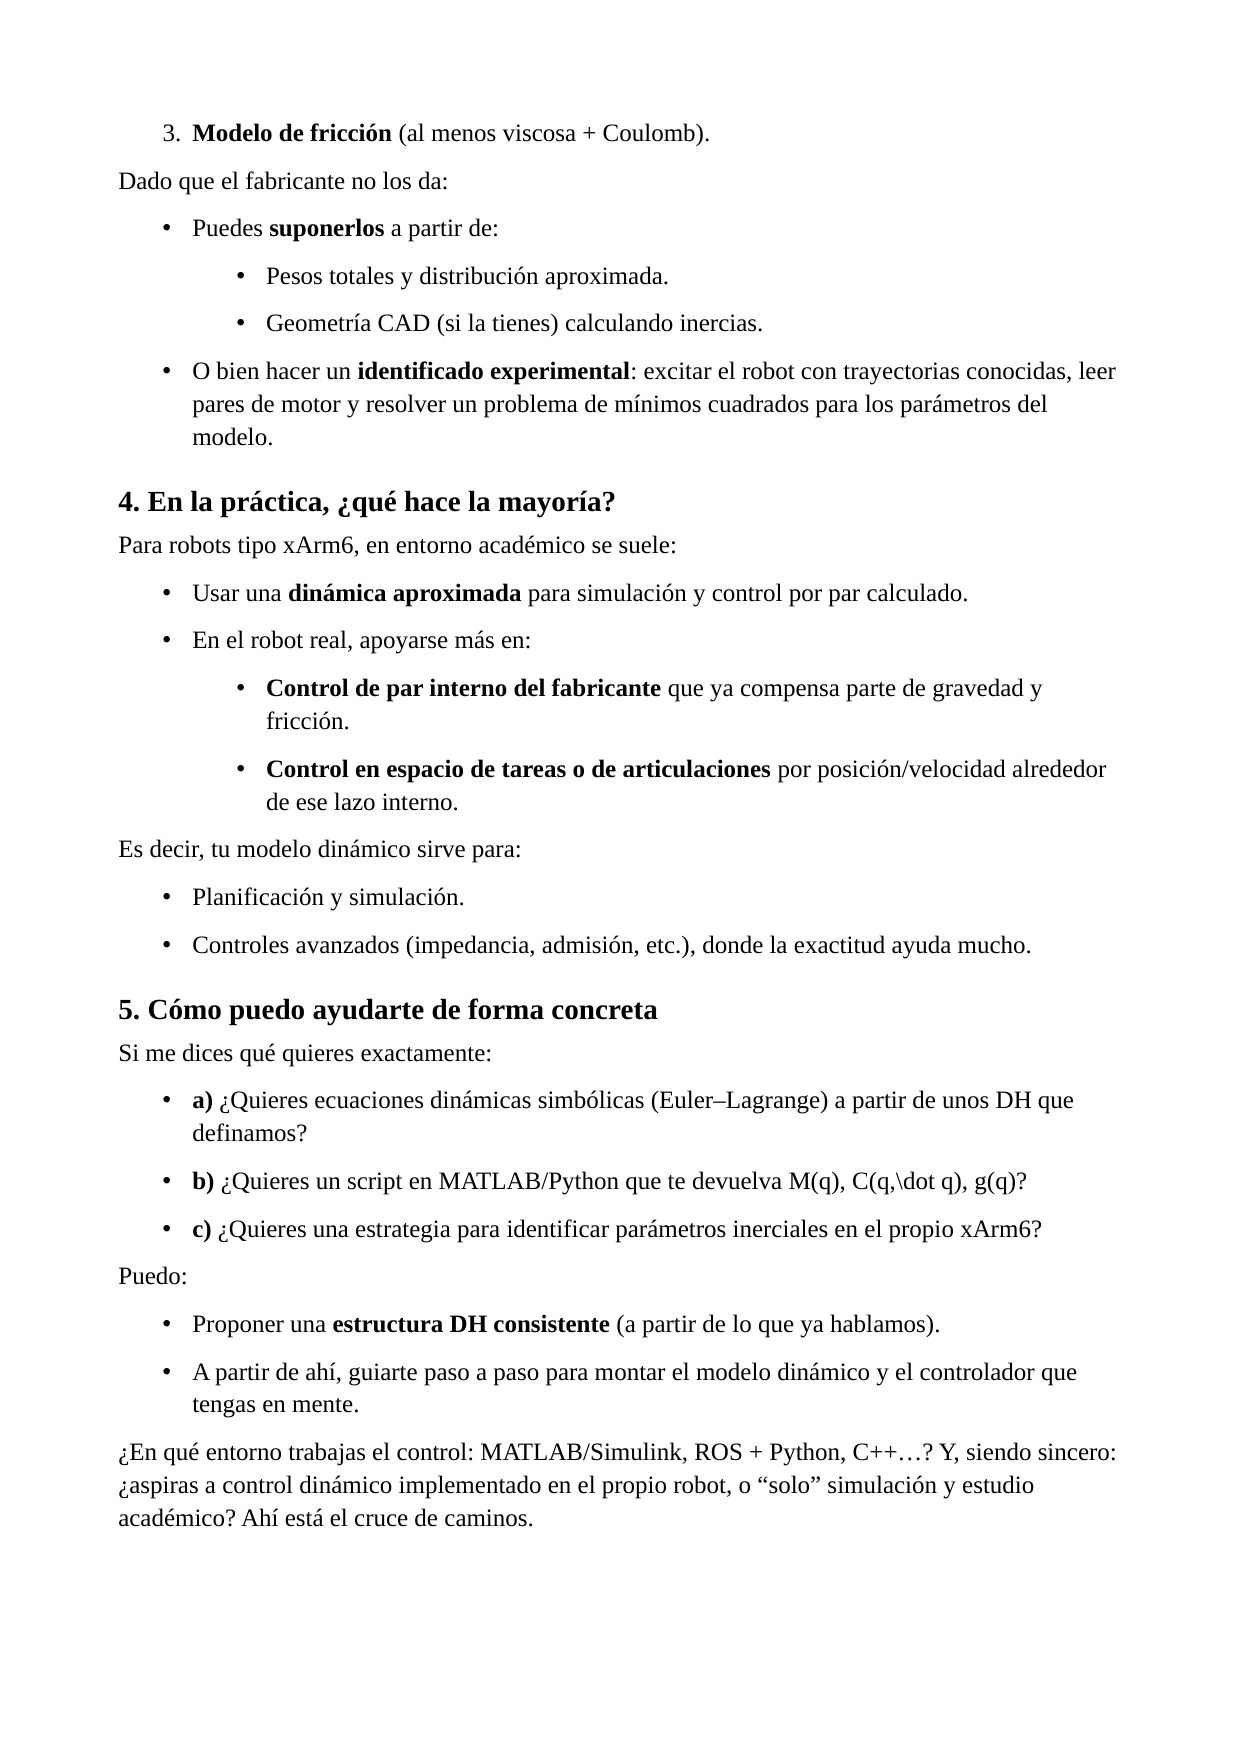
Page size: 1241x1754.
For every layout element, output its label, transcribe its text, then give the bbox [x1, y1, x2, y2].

list O bien hacer un identificado experimental: excitar el robot con trayectorias conocidas, leer pares de motor y resolver un problema de mínimos cuadrados para los parámetros del modelo. [162, 356, 1122, 451]
text Dado que el fabricante no los da: [118, 166, 1122, 194]
list A partir de ahí, guiarte paso a paso para montar el modelo dinámico y el controlador que tengas en mente. [162, 1357, 1122, 1418]
list Planificación y simulación. [162, 882, 1122, 911]
list Pesos totales y distribución aproximada. [236, 261, 1122, 290]
text Si me dices qué quieres exactamente: [118, 1038, 1122, 1067]
text Es decir, tu modelo dinámico sirve para: [118, 834, 1122, 863]
text ¿En qué entorno trabajas el control: MATLAB/Simulink, ROS + Python, C++…? Y, siendo sincero: ¿aspiras a control dinámico implementado en el propio robot, o “solo” simulación y estudio académico? Ahí está el cruce de caminos. [118, 1437, 1122, 1532]
list Usar una dinámica aproximada para simulación y control por par calculado. [162, 578, 1122, 607]
list En el robot real, apoyarse más en: [162, 626, 1122, 654]
text Puedo: [118, 1261, 1122, 1290]
list Proponer una estructura DH consistente (a partir de lo que ya hablamos). [162, 1309, 1122, 1338]
list c) ¿Quieres una estrategia para identificar parámetros inerciales en el propio xArm6? [162, 1214, 1122, 1242]
list a) ¿Quieres ecuaciones dinámicas simbólicas (Euler–Lagrange) a partir de unos DH que definamos? [162, 1086, 1122, 1147]
subtitle 4. En la práctica, ¿qué hace la mayoría? [118, 484, 1122, 518]
list Controles avanzados (impedancia, admisión, etc.), donde la exactitud ayuda mucho. [162, 930, 1122, 958]
list Puedes suponerlos a partir de: [162, 213, 1122, 242]
list Modelo de fricción (al menos viscosa + Coulomb). [162, 118, 1122, 147]
subtitle 5. Cómo puedo ayudarte de forma concreta [118, 992, 1122, 1025]
list b) ¿Quieres un script en MATLAB/Python que te devuelva M(q), C(q,\dot q), g(q)? [162, 1166, 1122, 1195]
list Geometría CAD (si la tienes) calculando inercias. [236, 308, 1122, 337]
list Control en espacio de tareas o de articulaciones por posición/velocidad alrededor de ese lazo interno. [236, 754, 1122, 816]
list Control de par interno del fabricante que ya compensa parte de gravedad y fricción. [236, 673, 1122, 735]
text Para robots tipo xArm6, en entorno académico se suele: [118, 530, 1122, 559]
